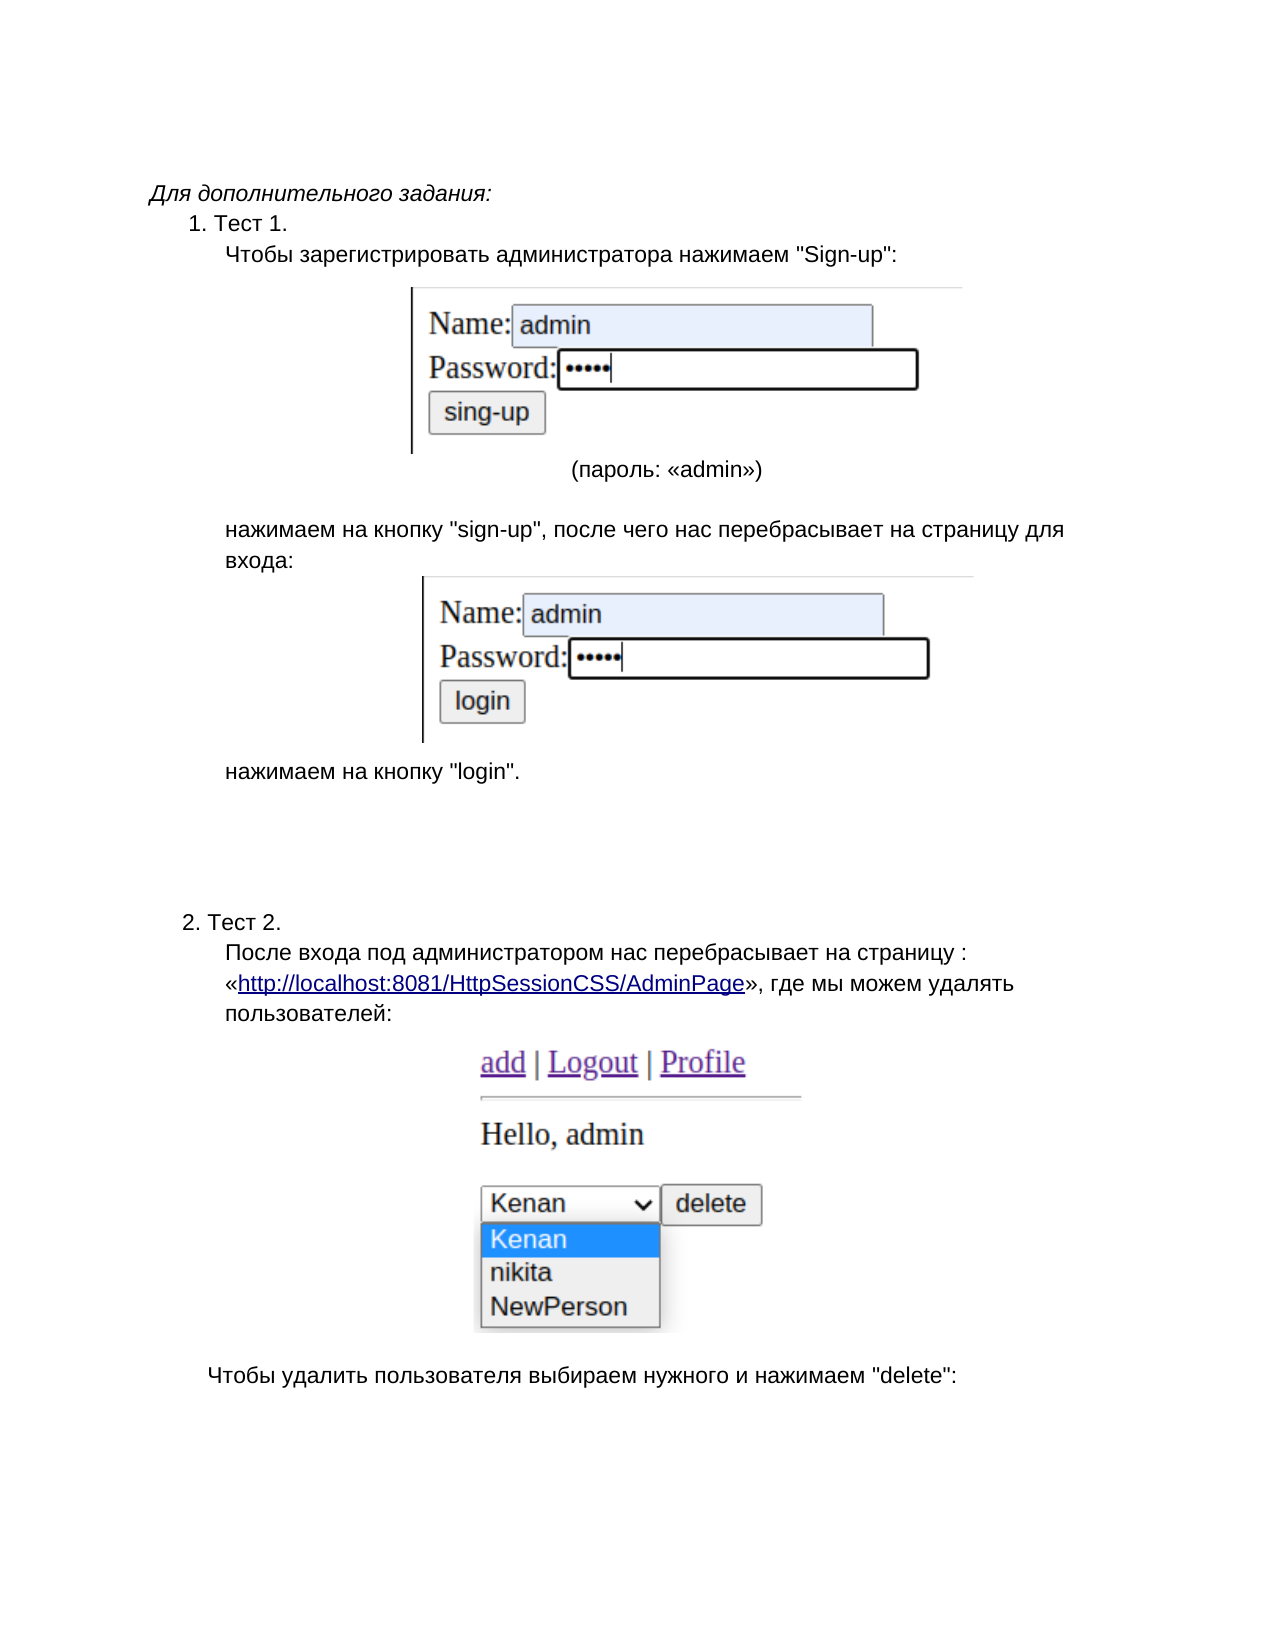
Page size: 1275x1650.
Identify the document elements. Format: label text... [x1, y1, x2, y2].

picture [410, 287, 963, 454]
list нажимаем на кнопку "sign-up", после чего нас перебрасывает на страницу для входа: [225, 516, 1125, 573]
list Для дополнительного задания: [150, 180, 1125, 207]
list После входа под администратором нас перебрасывает на страницу : «http://localhost:8081/HttpSessionCSS/AdminPage», где мы можем удалять пользователей: [225, 939, 1125, 1026]
list 1. Тест 1. [150, 210, 1125, 237]
picture [473, 1030, 802, 1333]
list Чтобы удалить пользователя выбираем нужного и нажимаем "delete": [150, 1362, 1125, 1388]
list 2. Тест 2. [150, 909, 1125, 935]
picture [422, 576, 974, 743]
list (пароль: «admin») [225, 452, 1125, 482]
list нажимаем на кнопку "login". [225, 758, 1125, 784]
list Чтобы зарегистрировать администратора нажимаем "Sign-up": [225, 241, 1125, 267]
